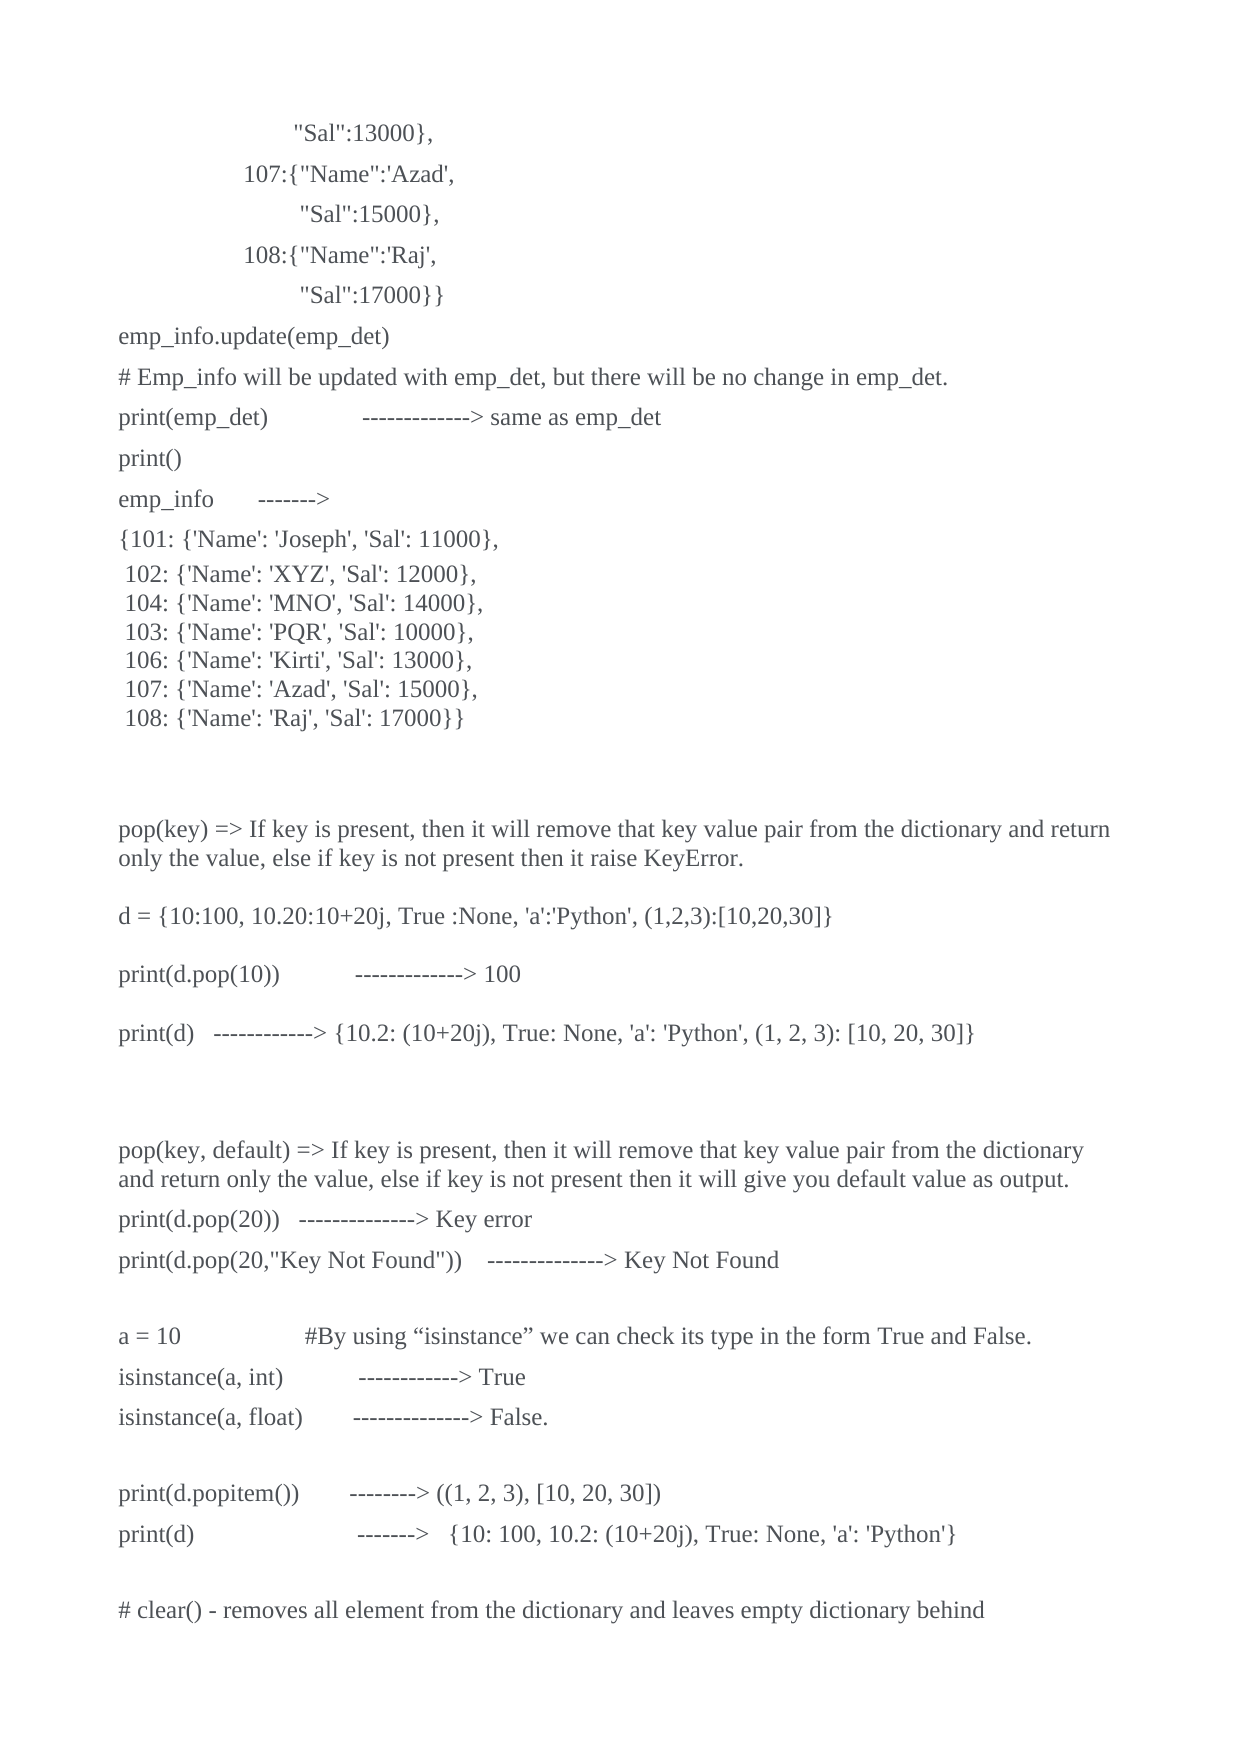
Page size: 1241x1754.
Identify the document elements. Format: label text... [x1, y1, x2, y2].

text 106: {'Name': 'Kirti', 'Sal': 13000}, [118, 645, 1122, 674]
text isinstance(a, float) --------------> False. [118, 1402, 1122, 1431]
text print(d.pop(20,"Key Not Found")) --------------> Key Not Found [118, 1245, 1122, 1274]
text 103: {'Name': 'PQR', 'Sal': 10000}, [118, 617, 1122, 645]
text print(emp_det) -------------> same as emp_det [118, 402, 1122, 431]
text print(d.pop(10)) -------------> 100 [118, 959, 1122, 988]
text print() [118, 443, 1122, 472]
text print(d) ------------> {10.2: (10+20j), True: None, 'a': 'Python', (1, 2, 3): [10, 20, 30]} [118, 1018, 1122, 1046]
text emp_info.update(emp_det) [118, 321, 1122, 350]
text pop(key, default) => If key is present, then it will remove that key value pair from the dictionary and return only the value, else if key is not present then it will give you default value as output. [118, 1135, 1122, 1192]
text 104: {'Name': 'MNO', 'Sal': 14000}, [118, 588, 1122, 617]
text "Sal":15000}, [118, 199, 1122, 228]
text print(d) -------> {10: 100, 10.2: (10+20j), True: None, 'a': 'Python'} [118, 1519, 1122, 1548]
text 108:{"Name":'Raj', [118, 240, 1122, 269]
text emp_info -------> [118, 484, 1122, 512]
text {101: {'Name': 'Joseph', 'Sal': 11000}, [118, 524, 1122, 553]
text "Sal":17000}} [118, 281, 1122, 309]
text isinstance(a, int) ------------> True [118, 1362, 1122, 1390]
text 108: {'Name': 'Raj', 'Sal': 17000}} [118, 703, 1122, 732]
text # Emp_info will be updated with emp_det, but there will be no change in emp_det. [118, 362, 1122, 391]
text a = 10 #By using “isinstance” we can check its type in the form True and False. [118, 1321, 1122, 1350]
text 107: {'Name': 'Azad', 'Sal': 15000}, [118, 674, 1122, 703]
text pop(key) => If key is present, then it will remove that key value pair from the dictionary and return only the value, else if key is not present then it raise KeyError. [118, 814, 1122, 872]
text 102: {'Name': 'XYZ', 'Sal': 12000}, [118, 559, 1122, 588]
text # clear() - removes all element from the dictionary and leaves empty dictionary behind [118, 1595, 1122, 1624]
text d = {10:100, 10.20:10+20j, True :None, 'a':'Python', (1,2,3):[10,20,30]} [118, 901, 1122, 930]
text print(d.pop(20)) --------------> Key error [118, 1204, 1122, 1233]
text 107:{"Name":'Azad', [118, 159, 1122, 187]
text "Sal":13000}, [118, 118, 1122, 147]
text print(d.popitem()) --------> ((1, 2, 3), [10, 20, 30]) [118, 1478, 1122, 1507]
